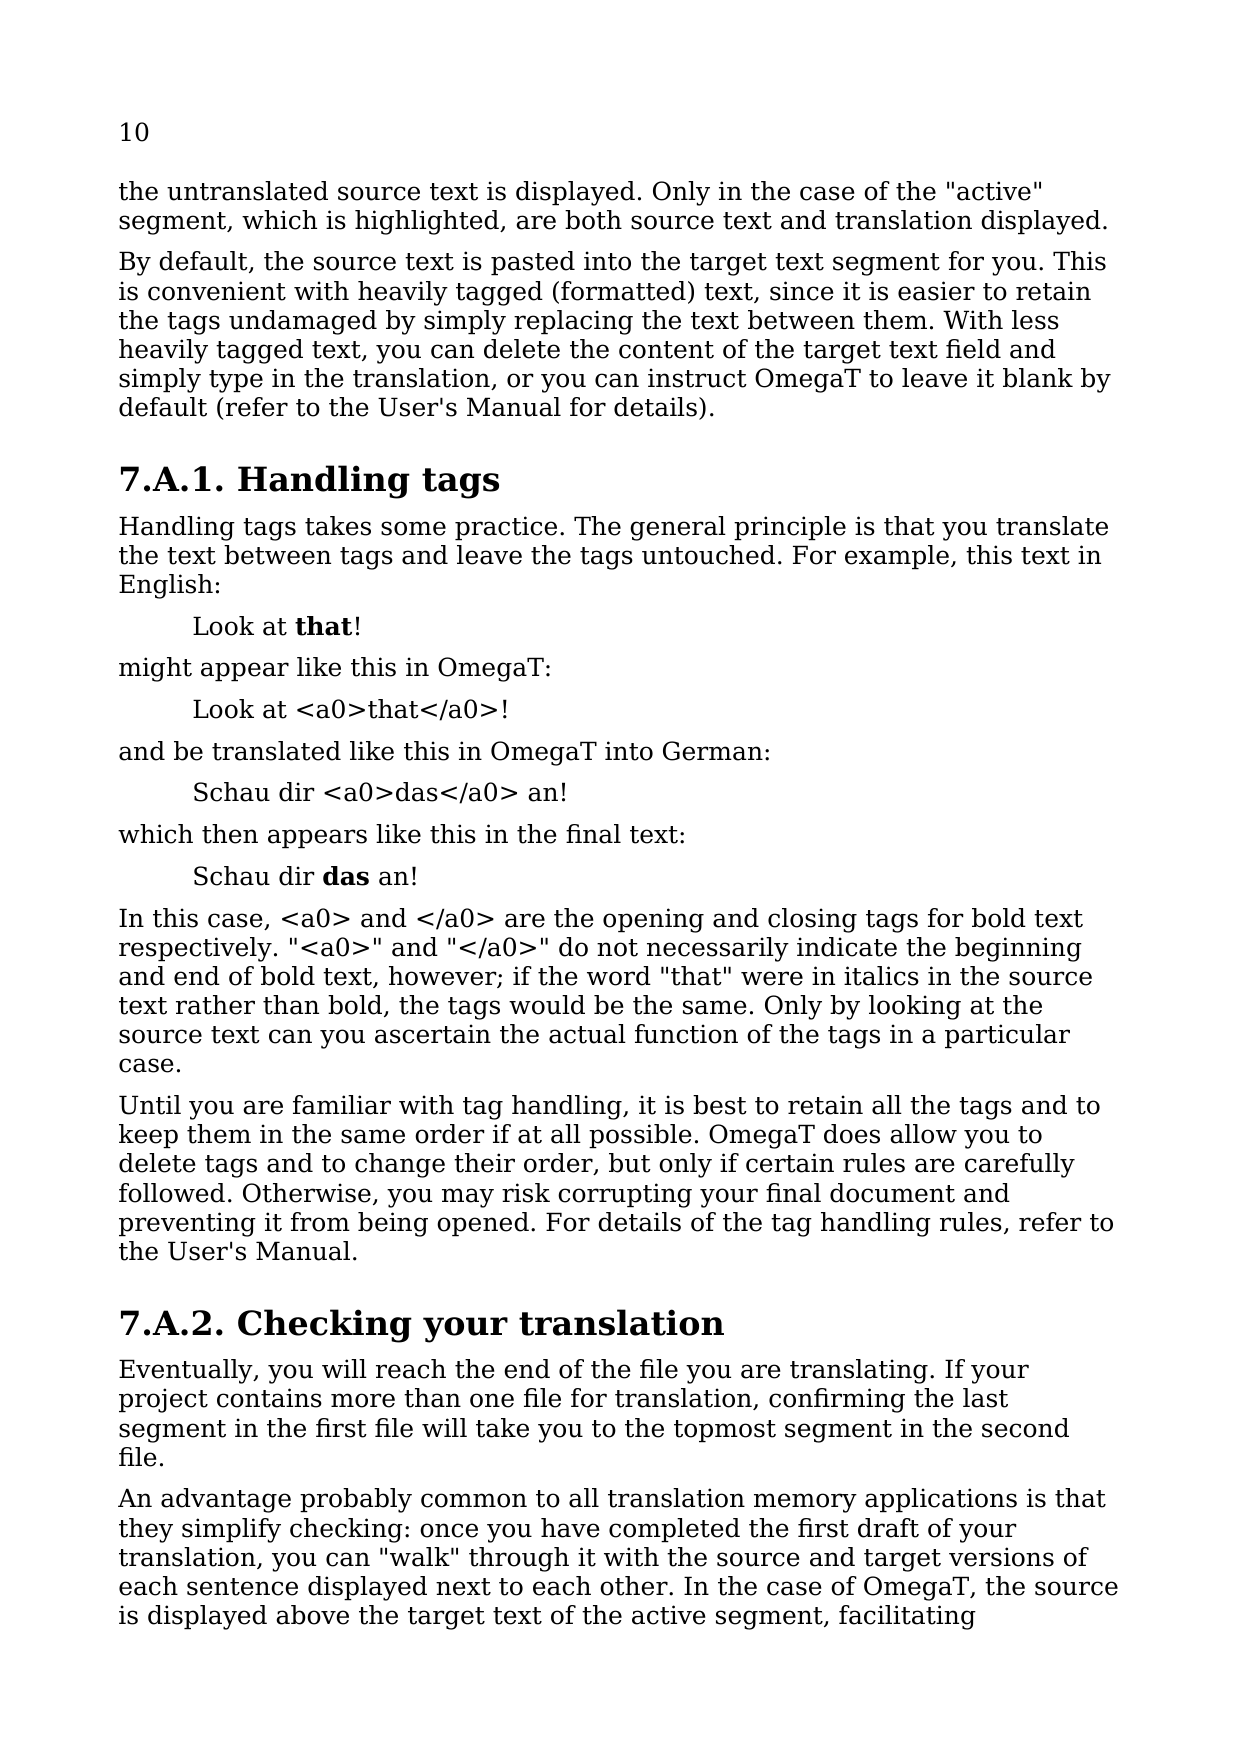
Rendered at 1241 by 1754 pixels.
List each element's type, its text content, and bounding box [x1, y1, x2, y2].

text An advantage probably common to all translation memory applications is that they simplify checking: once you have completed the first draft of your translation, you can "walk" through it with the source and target versions of each sentence displayed next to each other. In the case of OmegaT, the source is displayed above the target text of the active segment, facilitating [118, 1485, 1122, 1631]
text which then appears like this in the final text: [118, 820, 1122, 849]
text Schau dir das an! [118, 862, 1122, 891]
text In this case, <a0> and </a0> are the opening and closing tags for bold text respectively. "<a0>" and "</a0>" do not necessarily indicate the beginning and end of bold text, however; if the word "that" were in italics in the source text rather than bold, the tags would be the same. Only by looking at the source text can you ascertain the actual function of the tags in a particular case. [118, 904, 1122, 1079]
text the untranslated source text is displayed. Only in the case of the "active" segment, which is highlighted, are both source text and translation displayed. [118, 177, 1122, 235]
text might appear like this in OmegaT: [118, 654, 1122, 683]
subtitle 7.A.1. Handling tags [118, 460, 1122, 499]
text By default, the source text is pasted into the target text segment for you. This is convenient with heavily tagged (formatted) text, since it is easier to retain the tags undamaged by simply replacing the text between them. With less heavily tagged text, you can delete the content of the target text field and simply type in the translation, or you can instruct OmegaT to leave it blank by default (refer to the User's Manual for details). [118, 248, 1122, 423]
text Schau dir <a0>das</a0> an! [118, 779, 1122, 808]
text Look at <a0>that</a0>! [118, 695, 1122, 724]
text Until you are familiar with tag handling, it is best to retain all the tags and to keep them in the same order if at all possible. OmegaT does allow you to delete tags and to change their order, but only if certain rules are carefully followed. Otherwise, you may risk corrupting your final document and preventing it from being opened. For details of the tag handling rules, refer to the User's Manual. [118, 1091, 1122, 1266]
text and be translated like this in OmegaT into German: [118, 737, 1122, 766]
text Handling tags takes some practice. The general principle is that you translate the text between tags and leave the tags untouched. For example, this text in English: [118, 512, 1122, 599]
subtitle 7.A.2. Checking your translation [118, 1304, 1122, 1343]
text Look at that! [118, 612, 1122, 641]
text Eventually, you will reach the end of the file you are translating. If your project contains more than one file for translation, confirming the last segment in the first file will take you to the topmost segment in the second file. [118, 1356, 1122, 1472]
